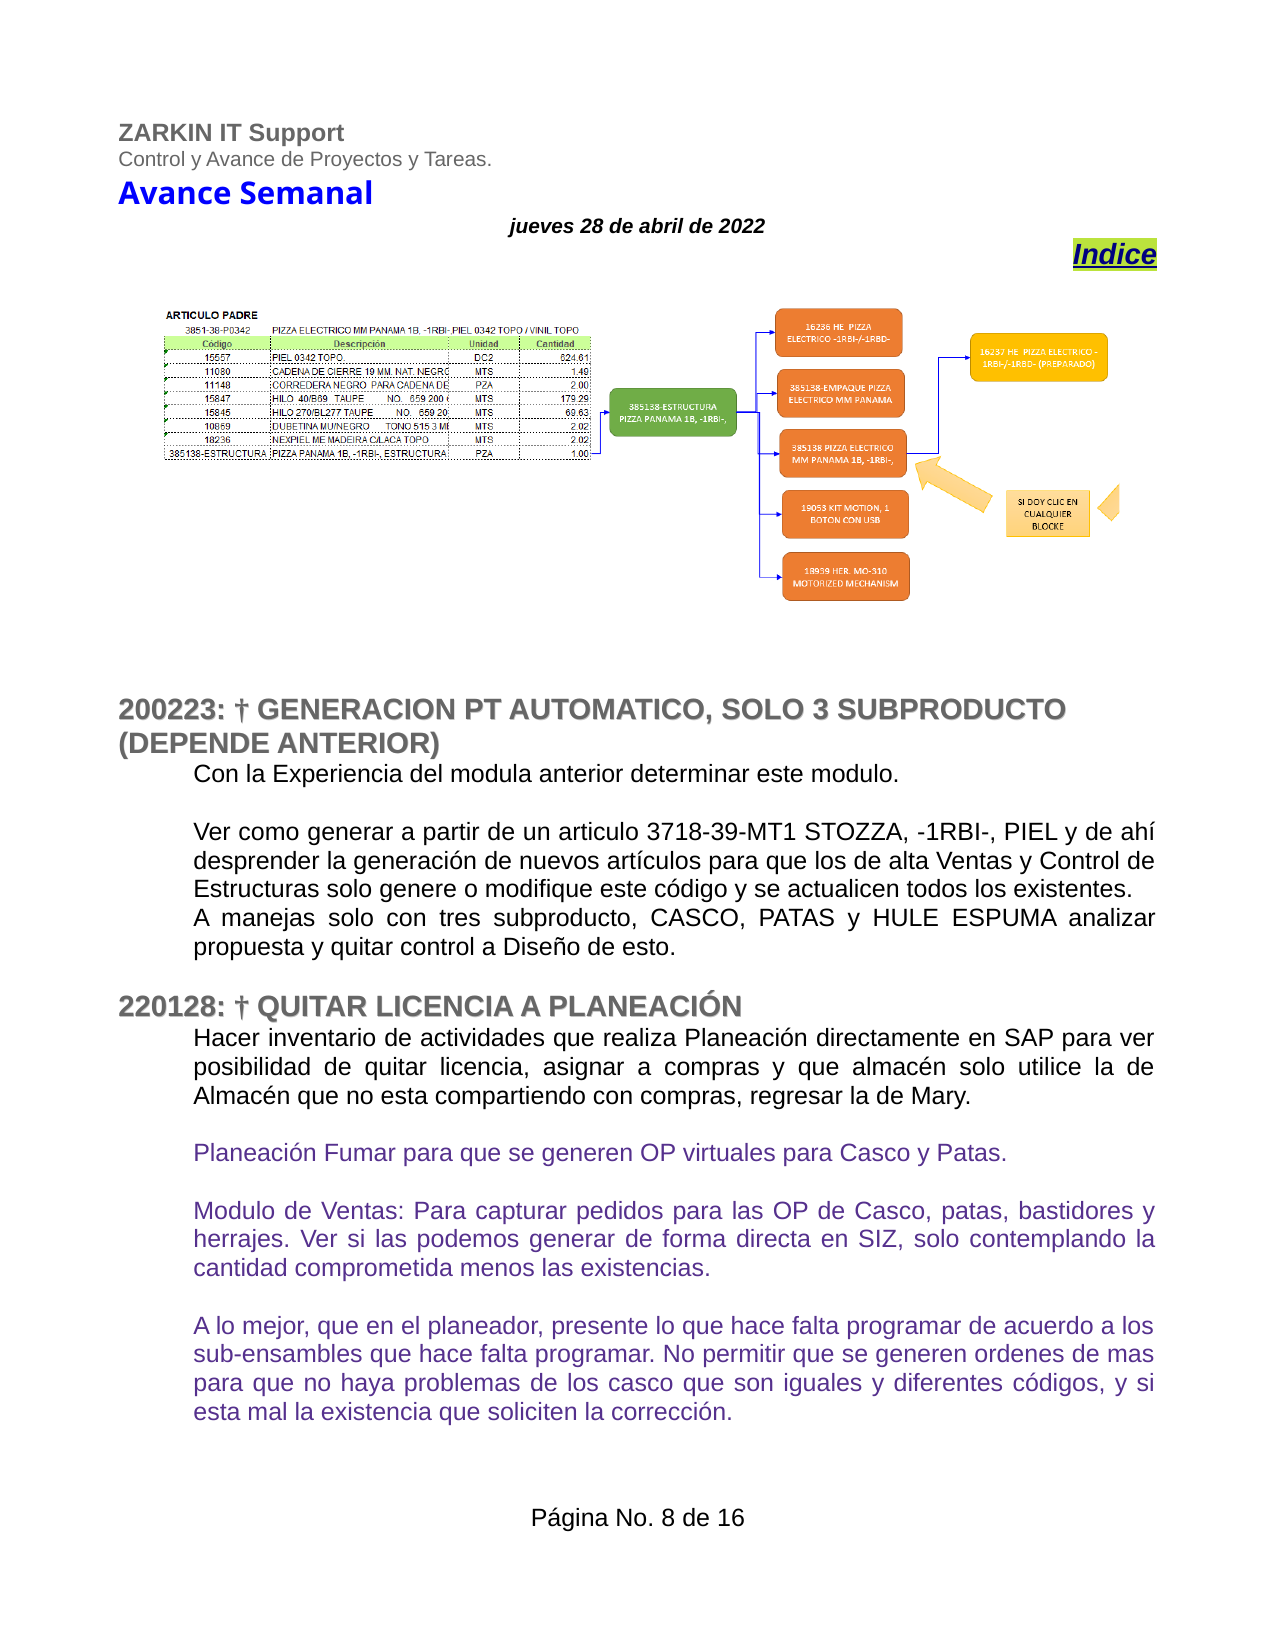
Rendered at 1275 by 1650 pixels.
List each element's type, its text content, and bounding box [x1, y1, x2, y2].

text Con la Experiencia del modula anterior determinar este modulo. [193, 759, 1157, 788]
picture [155, 303, 1120, 606]
subtitle 220128: † QUITAR LICENCIA A PLANEACIÓN [118, 989, 1157, 1023]
text A manejas solo con tres subproducto, CASCO, PATAS y HULE ESPUMA analizar propuesta y quitar control a Diseño de esto. [193, 903, 1157, 961]
text Modulo de Ventas: Para capturar pedidos para las OP de Casco, patas, bastidores y herrajes. Ver si las podemos generar de forma directa en SIZ, solo contemplando la cantidad comprometida menos las existencias. [193, 1196, 1157, 1282]
text Ver como generar a partir de un articulo 3718-39-MT1 STOZZA, -1RBI-, PIEL y de ahí desprender la generación de nuevos artículos para que los de alta Ventas y Control de Estructuras solo genere o modifique este código y se actualicen todos los existentes. [193, 817, 1157, 903]
text Hacer inventario de actividades que realiza Planeación directamente en SAP para ver posibilidad de quitar licencia, asignar a compras y que almacén solo utilice la de Almacén que no esta compartiendo con compras, regresar la de Mary. [193, 1023, 1157, 1109]
text A lo mejor, que en el planeador, presente lo que hace falta programar de acuerdo a los sub-ensambles que hace falta programar. No permitir que se generen ordenes de mas para que no haya problemas de los casco que son iguales y diferentes códigos, y si esta mal la existencia que soliciten la corrección. [193, 1311, 1157, 1426]
subtitle 200223: † GENERACION PT AUTOMATICO, SOLO 3 SUBPRODUCTO (DEPENDE ANTERIOR) [118, 692, 1157, 759]
text Planeación Fumar para que se generen OP virtuales para Casco y Patas. [193, 1138, 1157, 1167]
